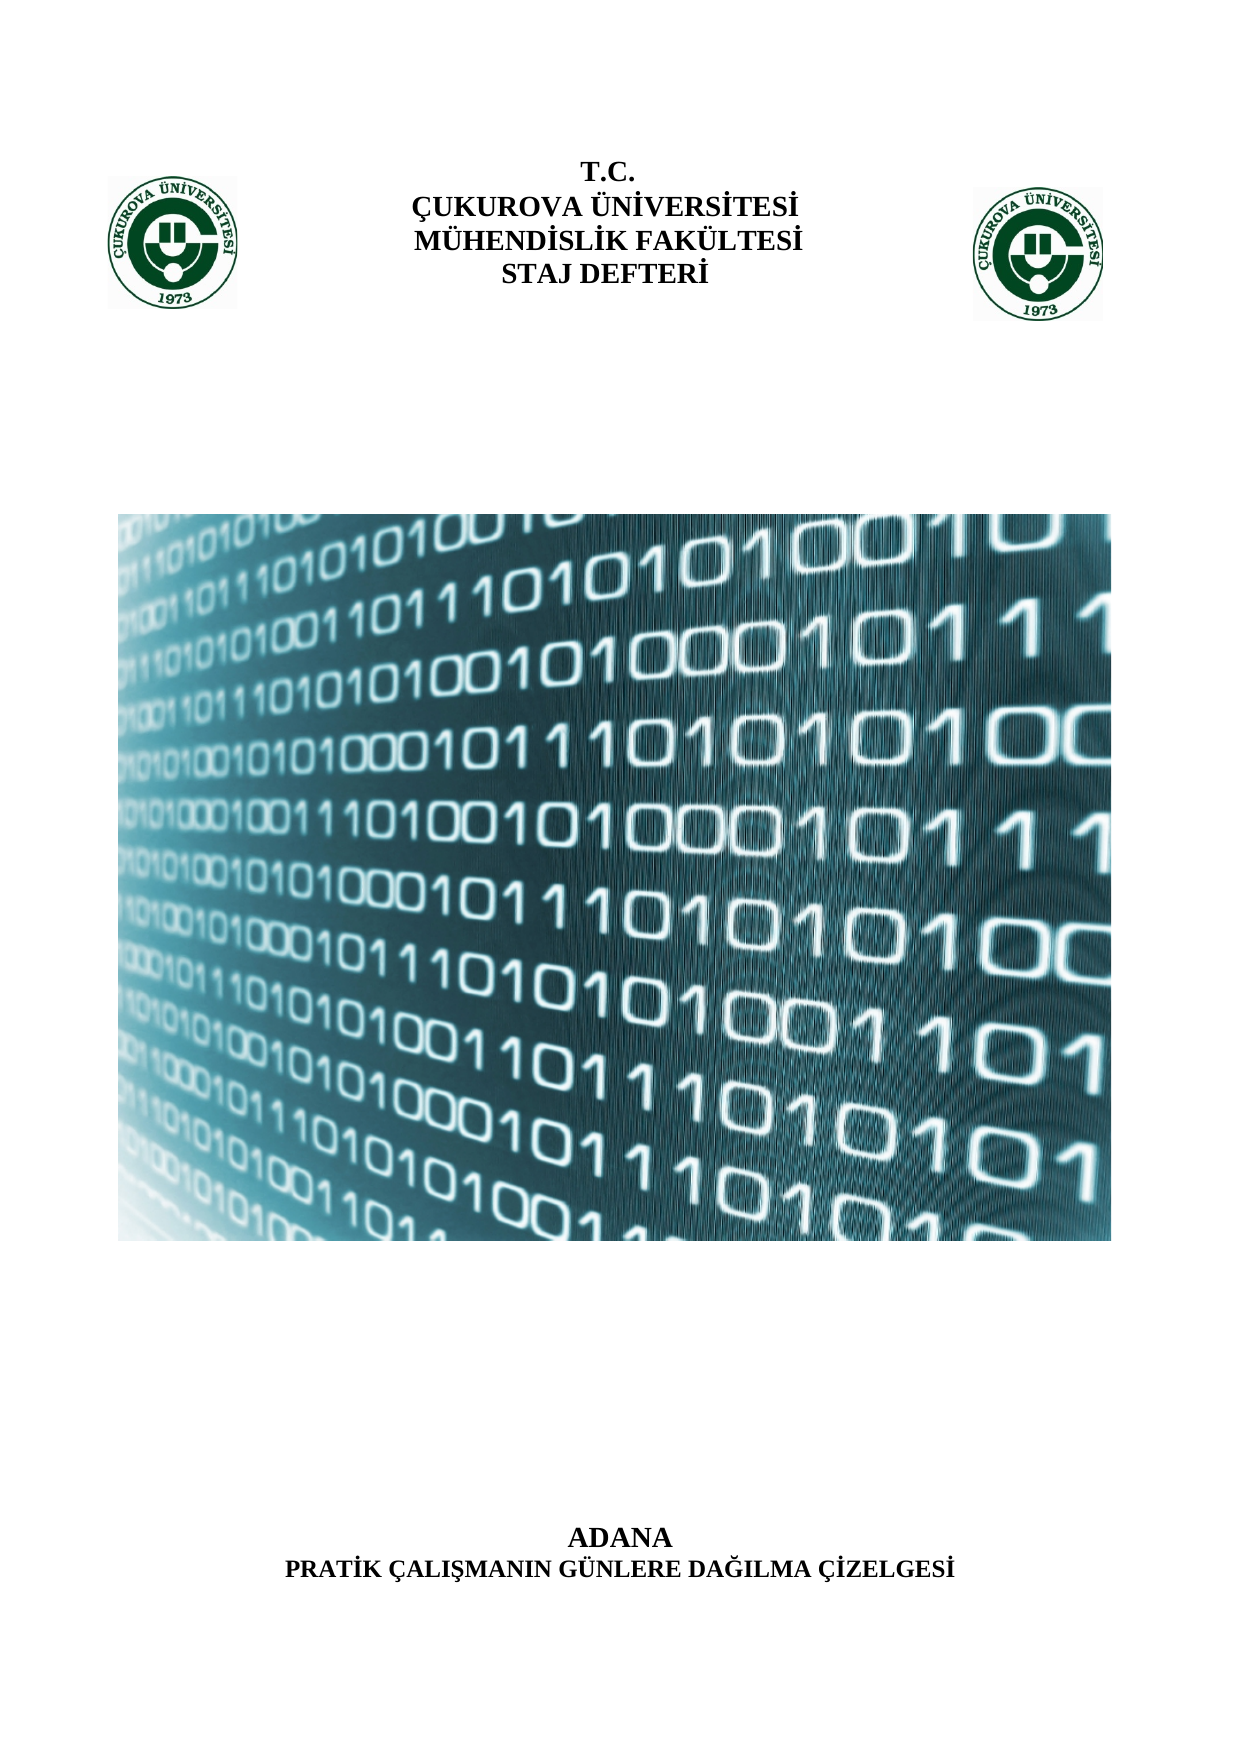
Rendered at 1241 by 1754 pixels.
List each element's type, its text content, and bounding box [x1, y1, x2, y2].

text PRATİK ÇALIŞMANIN GÜNLERE DAĞILMA ÇİZELGESİ [118, 1554, 1122, 1583]
text T.C. [118, 149, 1122, 189]
text STAJ DEFTERİ [238, 256, 972, 290]
text ADANA [118, 1520, 1122, 1554]
picture [972, 187, 1103, 321]
text ÇUKUROVA ÜNİVERSİTESİ [238, 189, 972, 223]
picture [118, 514, 1112, 1241]
picture [107, 176, 238, 309]
text [1103, 256, 1122, 290]
text [1103, 223, 1122, 256]
text MÜHENDİSLİK FAKÜLTESİ [238, 223, 972, 256]
text [1103, 189, 1122, 223]
